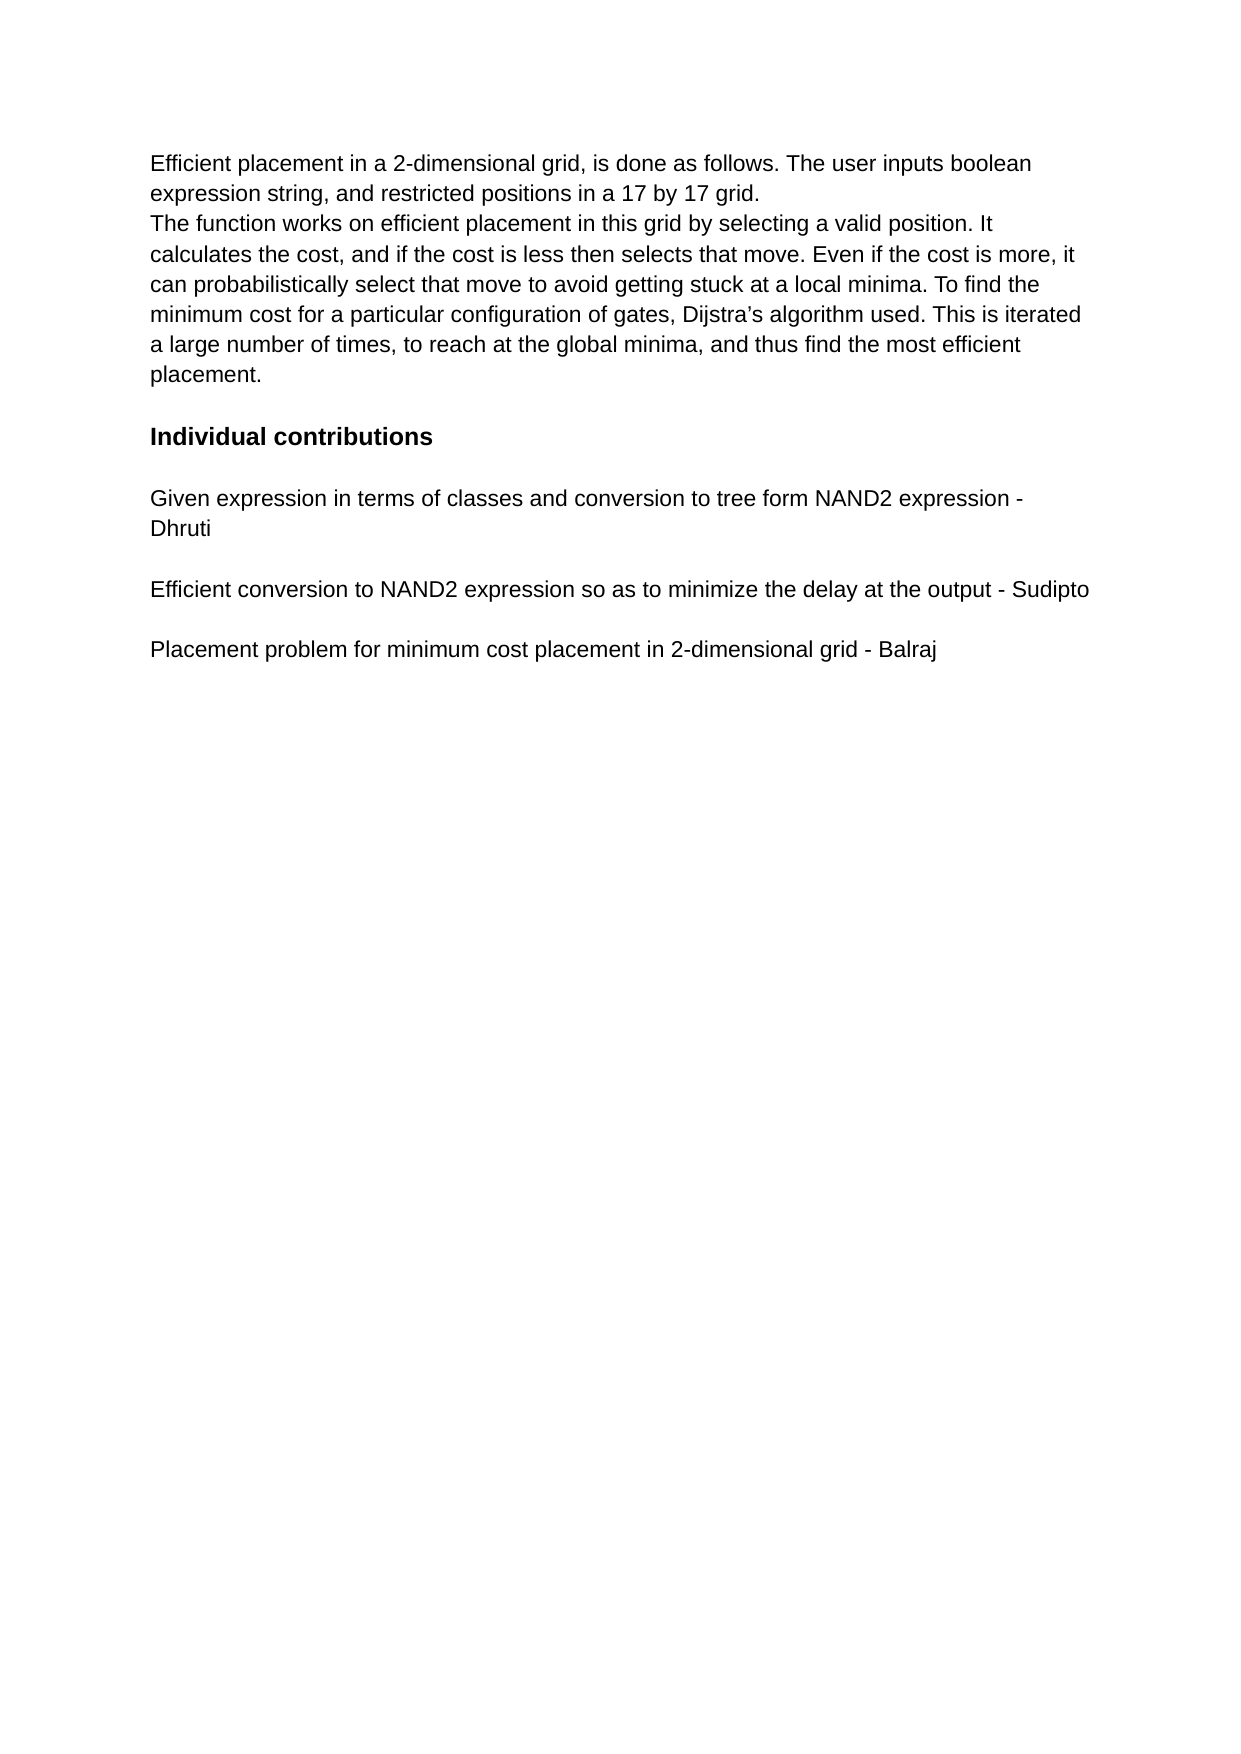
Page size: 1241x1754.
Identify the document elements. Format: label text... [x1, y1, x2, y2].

text Efficient placement in a 2-dimensional grid, is done as follows. The user inputs boolean expression string, and restricted positions in a 17 by 17 grid. [150, 150, 1090, 207]
text The function works on efficient placement in this grid by selecting a valid position. It calculates the cost, and if the cost is less then selects that move. Even if the cost is more, it can probabilistically select that move to avoid getting stuck at a local minima. To find the minimum cost for a particular configuration of gates, Dijstra’s algorithm used. This is iterated a large number of times, to reach at the global minima, and thus find the most efficient placement. [150, 210, 1090, 388]
text Placement problem for minimum cost placement in 2-dimensional grid - Balraj [150, 636, 1090, 662]
text Efficient conversion to NAND2 expression so as to minimize the delay at the output - Sudipto [150, 576, 1090, 602]
text Individual contributions [150, 422, 1090, 451]
text Given expression in terms of classes and conversion to tree form NAND2 expression - Dhruti [150, 485, 1090, 542]
